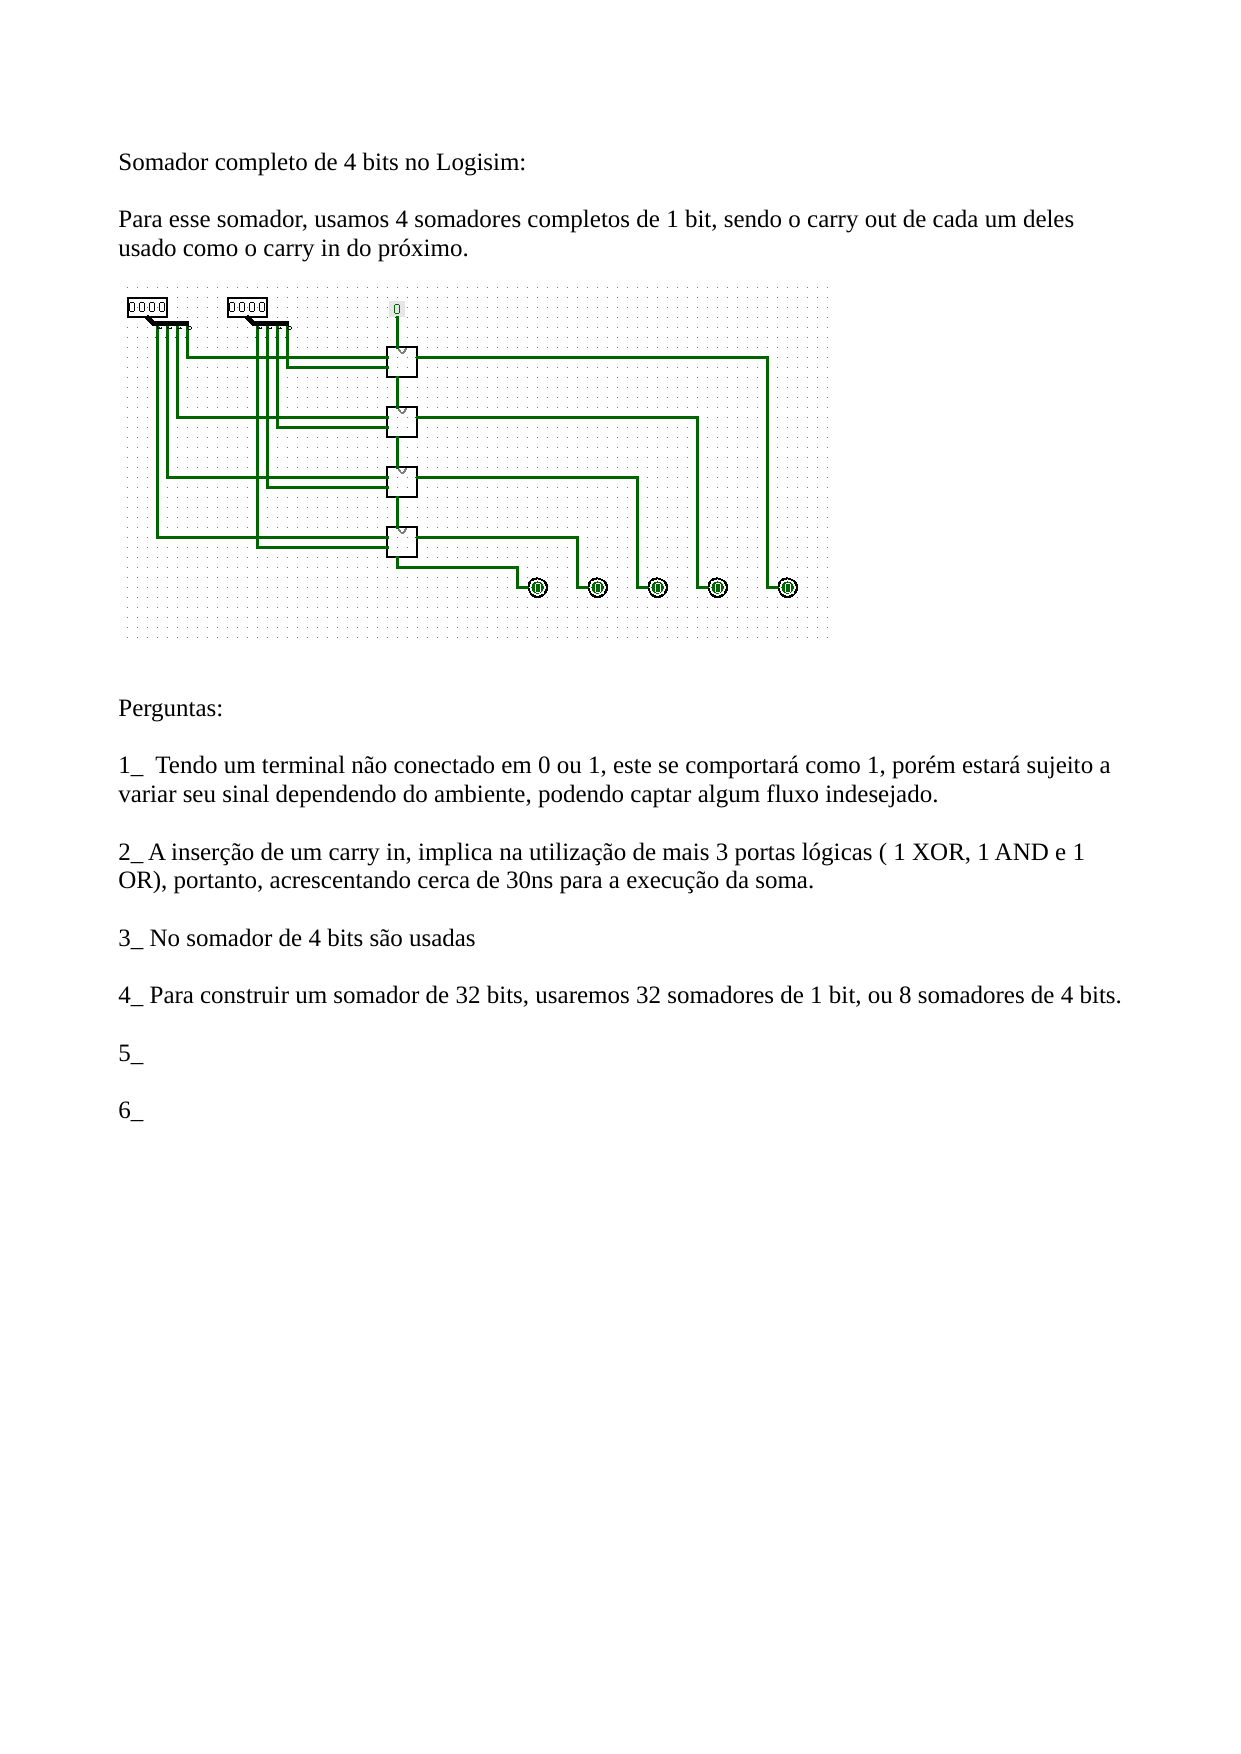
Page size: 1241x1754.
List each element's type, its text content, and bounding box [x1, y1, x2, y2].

text 2_ A inserção de um carry in, implica na utilização de mais 3 portas lógicas ( 1 XOR, 1 AND e 1 OR), portanto, acrescentando cerca de 30ns para a execução da soma. [118, 837, 1122, 894]
text Somador completo de 4 bits no Logisim: [118, 147, 1122, 176]
text 1_ Tendo um terminal não conectado em 0 ou 1, este se comportará como 1, porém estará sujeito a variar seu sinal dependendo do ambiente, podendo captar algum fluxo indesejado. [118, 751, 1122, 808]
text Perguntas: [118, 693, 1122, 722]
text 6_ [118, 1096, 1122, 1124]
text 4_ Para construir um somador de 32 bits, usaremos 32 somadores de 1 bit, ou 8 somadores de 4 bits. [118, 981, 1122, 1009]
picture [118, 280, 832, 639]
text Para esse somador, usamos 4 somadores completos de 1 bit, sendo o carry out de cada um deles usado como o carry in do próximo. [118, 204, 1122, 262]
text 3_ No somador de 4 bits são usadas [118, 923, 1122, 952]
text 5_ [118, 1038, 1122, 1067]
